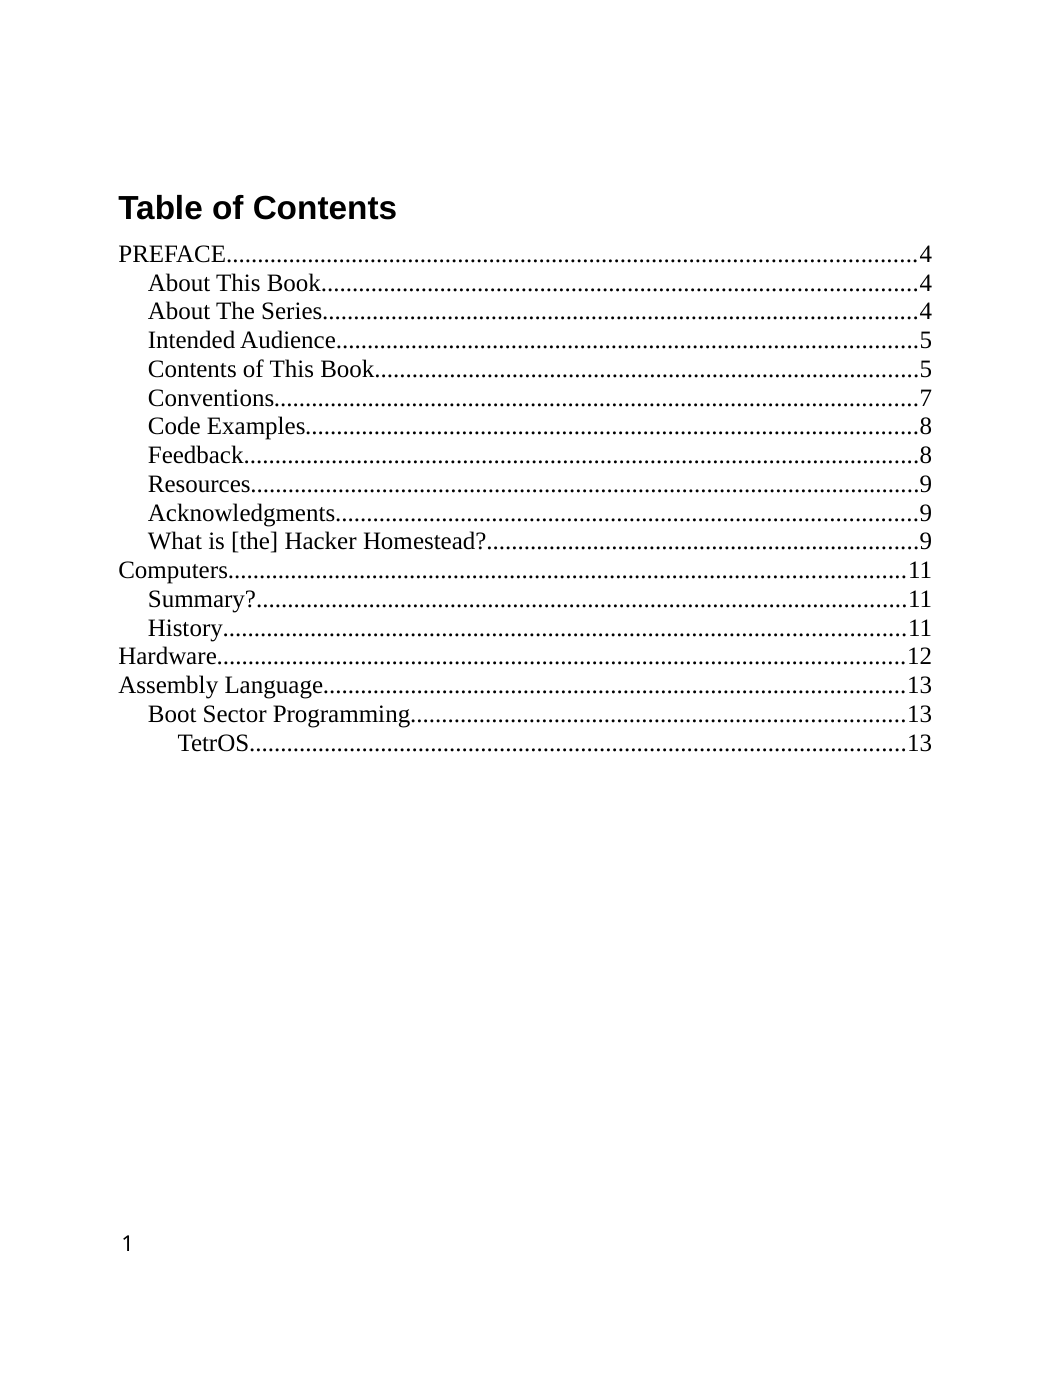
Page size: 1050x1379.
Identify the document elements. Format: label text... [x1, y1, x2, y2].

text Resources 9 [148, 469, 932, 498]
text About The Series 4 [148, 296, 932, 325]
text Feedback 8 [148, 440, 932, 469]
text History 11 [148, 613, 932, 641]
text Hardware 12 [118, 641, 932, 670]
text Computers 11 [118, 555, 932, 584]
text Conventions 7 [148, 383, 932, 411]
subtitle Table of Contents [118, 188, 932, 226]
text Acknowledgments 9 [148, 498, 932, 526]
text Contents of This Book 5 [148, 354, 932, 383]
text PREFACE 4 [118, 239, 932, 268]
text Summary? 11 [148, 584, 932, 613]
text Boot Sector Programming 13 [148, 699, 932, 728]
text What is [the] Hacker Homestead? 9 [148, 526, 932, 555]
text TetrOS 13 [177, 728, 932, 756]
text About This Book 4 [148, 268, 932, 296]
text Intended Audience 5 [148, 325, 932, 354]
text Assembly Language 13 [118, 670, 932, 699]
text Code Examples 8 [148, 411, 932, 440]
